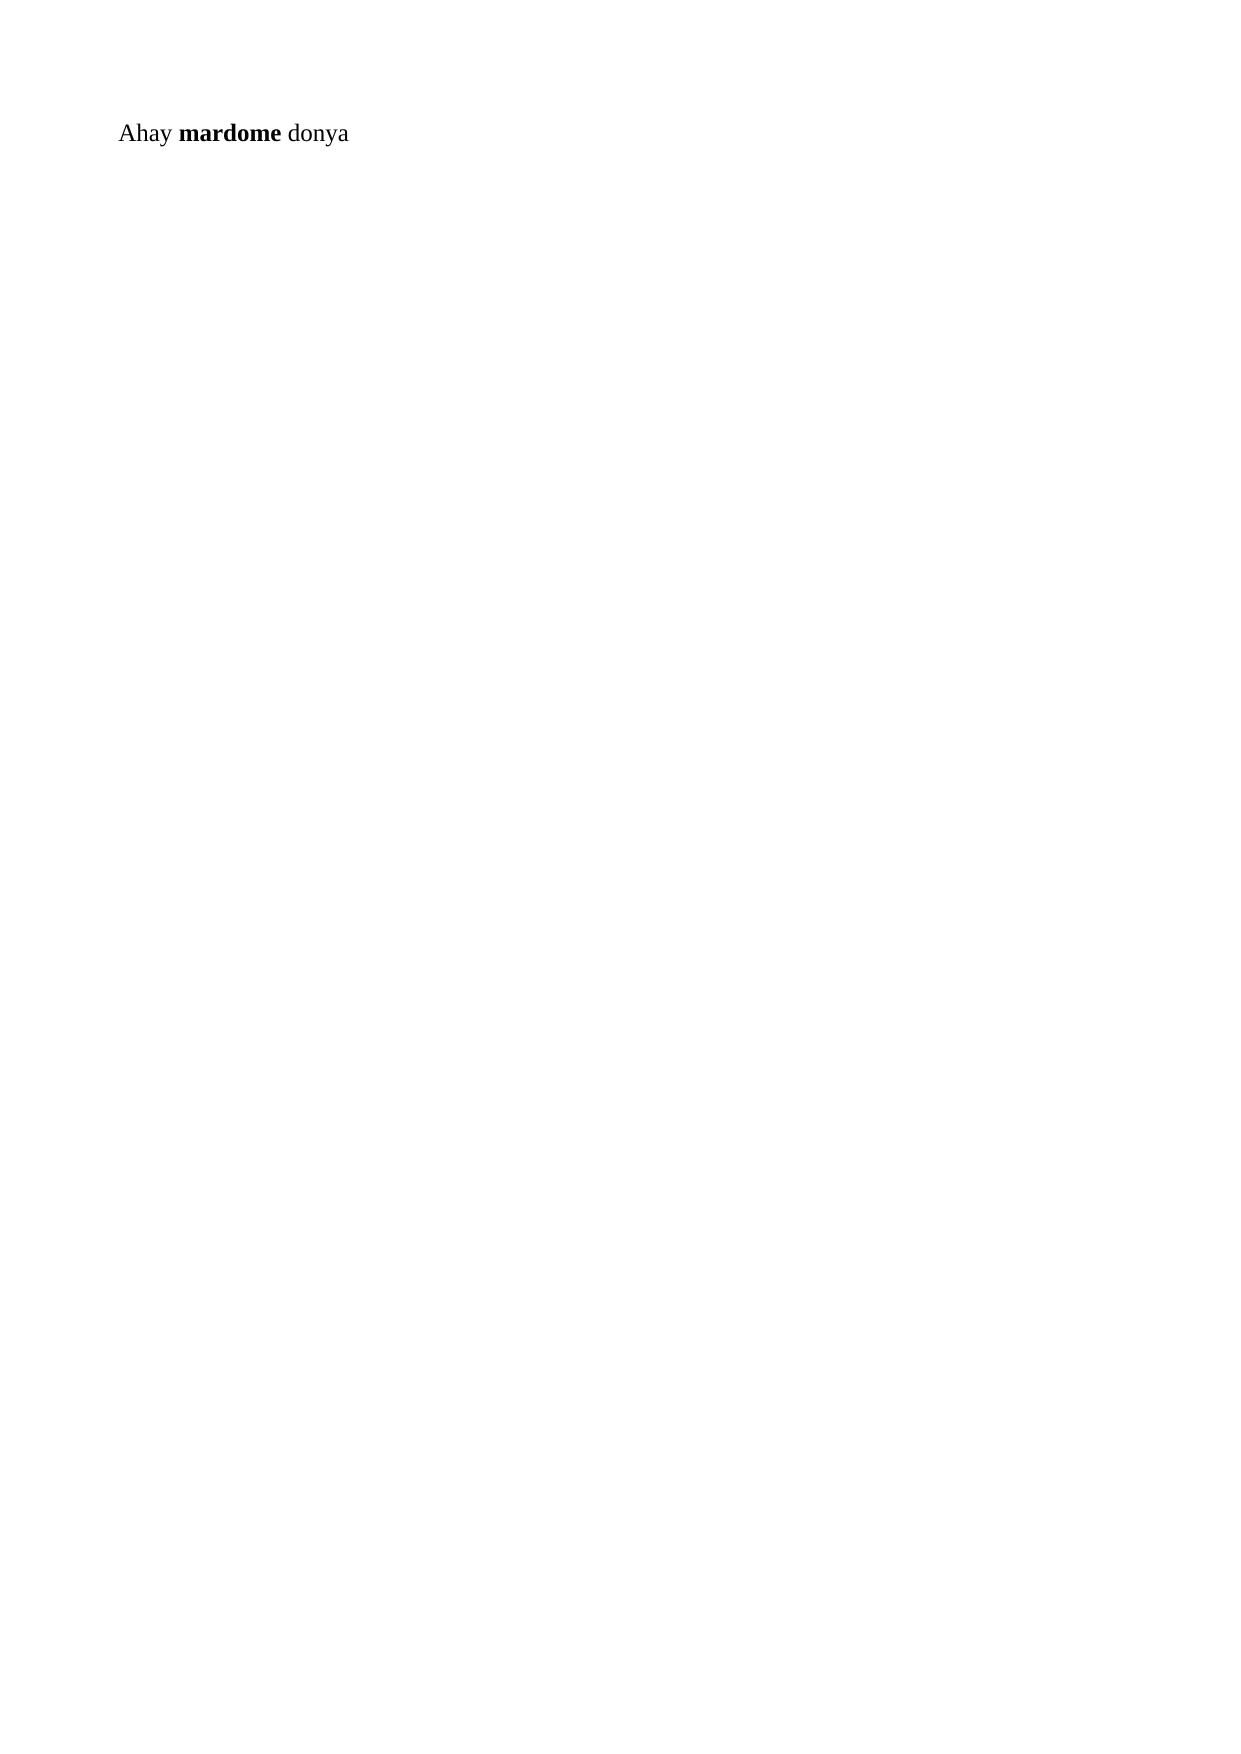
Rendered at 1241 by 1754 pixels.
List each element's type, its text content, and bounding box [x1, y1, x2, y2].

text Ahay mardome donya [118, 118, 1122, 147]
